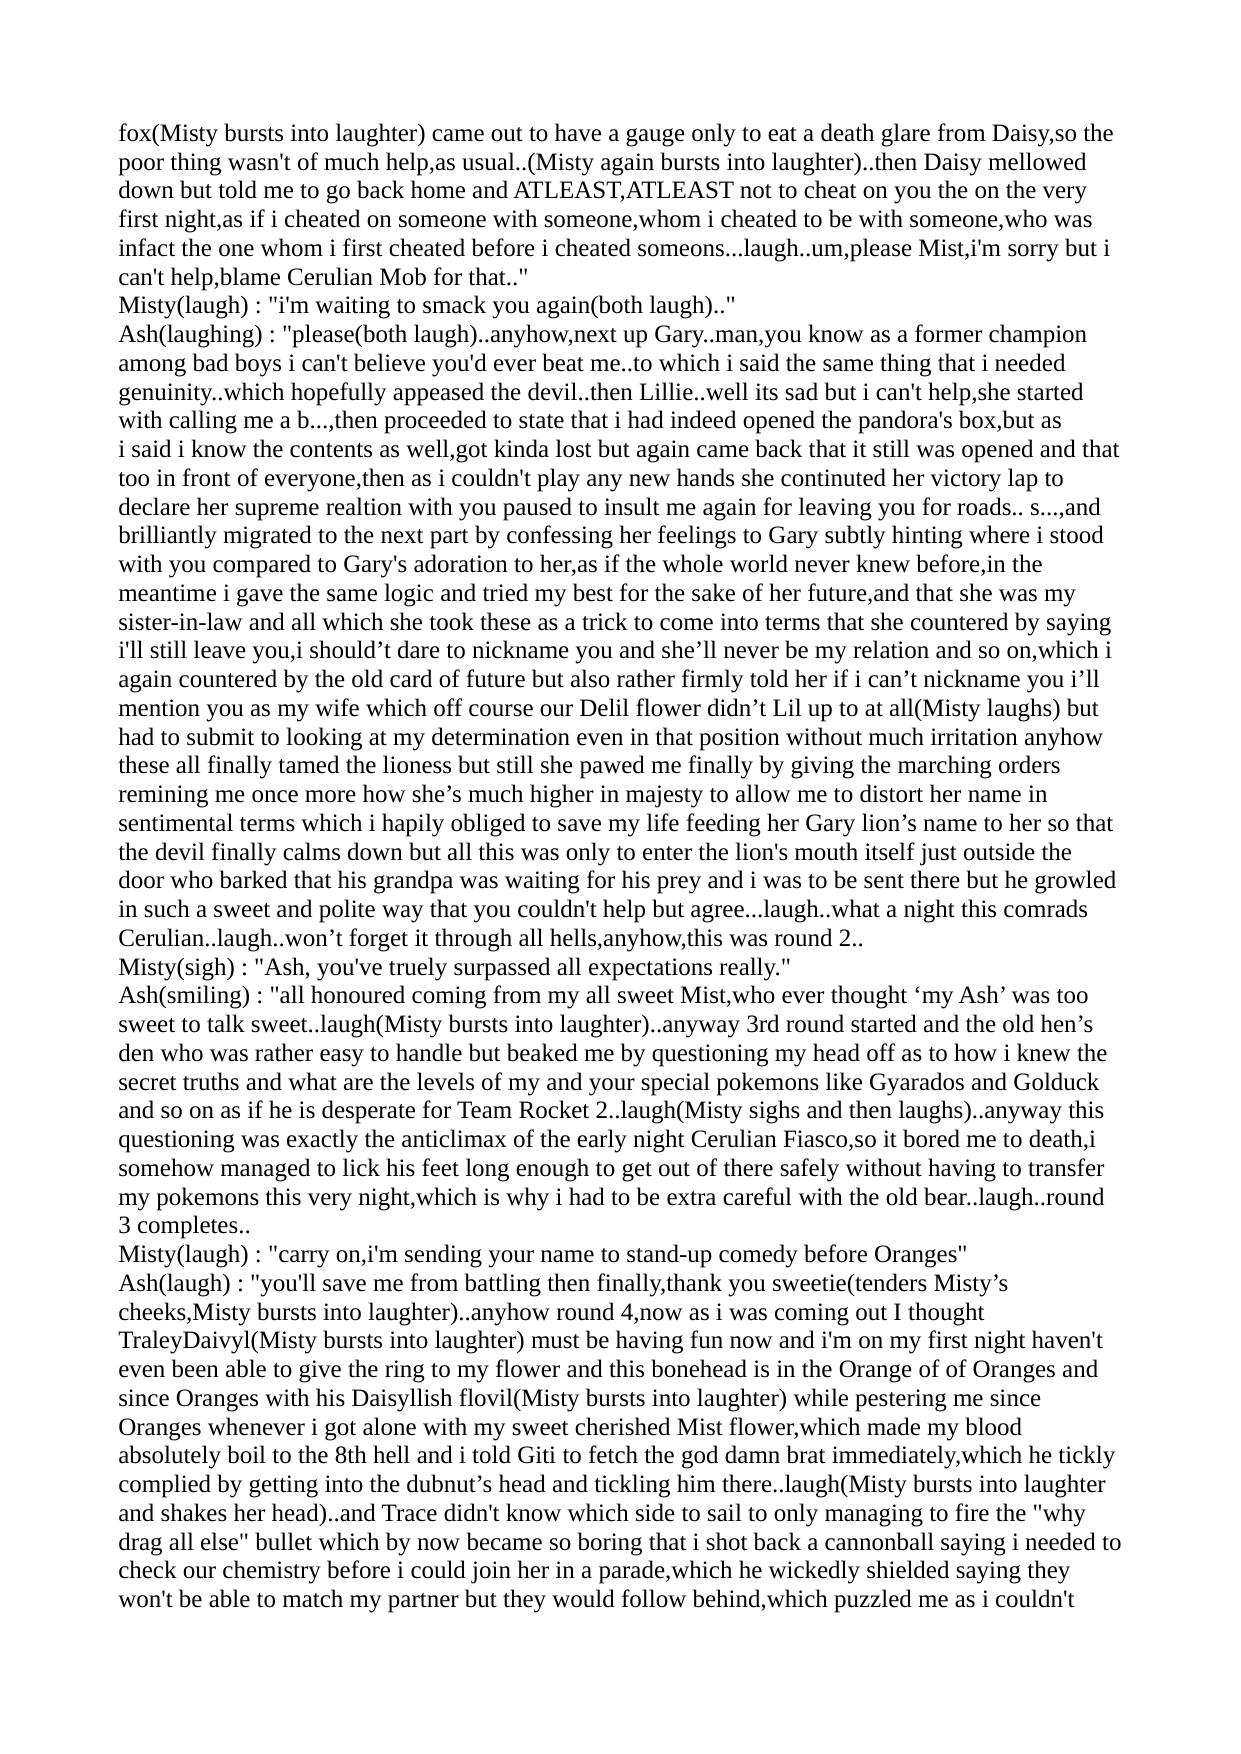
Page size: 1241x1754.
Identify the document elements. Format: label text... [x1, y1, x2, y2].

text Misty(sigh) : "Ash, you've truely surpassed all expectations really." [118, 952, 1122, 981]
text fox(Misty bursts into laughter) came out to have a gauge only to eat a death glare from Daisy,so the poor thing wasn't of much help,as usual..(Misty again bursts into laughter)..then Daisy mellowed down but told me to go back home and ATLEAST,ATLEAST not to cheat on you the on the very first night,as if i cheated on someone with someone,whom i cheated to be with someone,who was infact the one whom i first cheated before i cheated someons...laugh..um,please Mist,i'm sorry but i can't help,blame Cerulian Mob for that.." [118, 118, 1122, 291]
text Ash(laughing) : "please(both laugh)..anyhow,next up Gary..man,you know as a former champion among bad boys i can't believe you'd ever beat me..to which i said the same thing that i needed genuinity..which hopefully appeased the devil..then Lillie..well its sad but i can't help,she started with calling me a b...,then proceeded to state that i had indeed opened the pandora's box,but as [118, 319, 1122, 434]
text Ash(smiling) : "all honoured coming from my all sweet Mist,who ever thought ‘my Ash’ was too sweet to talk sweet..laugh(Misty bursts into laughter)..anyway 3rd round started and the old hen’s den who was rather easy to handle but beaked me by questioning my head off as to how i knew the secret truths and what are the levels of my and your special pokemons like Gyarados and Golduck and so on as if he is desperate for Team Rocket 2..laugh(Misty sighs and then laughs)..anyway this questioning was exactly the anticlimax of the early night Cerulian Fiasco,so it bored me to death,i somehow managed to lick his feet long enough to get out of there safely without having to transfer [118, 981, 1122, 1182]
text Misty(laugh) : "carry on,i'm sending your name to stand-up comedy before Oranges" [118, 1239, 1122, 1268]
text Ash(laugh) : "you'll save me from battling then finally,thank you sweetie(tenders Misty’s cheeks,Misty bursts into laughter)..anyhow round 4,now as i was coming out I thought TraleyDaivyl(Misty bursts into laughter) must be having fun now and i'm on my first night haven't even been able to give the ring to my flower and this bonehead is in the Orange of of Oranges and since Oranges with his Daisyllish flovil(Misty bursts into laughter) while pestering me since Oranges whenever i got alone with my sweet cherished Mist flower,which made my blood absolutely boil to the 8th hell and i told Giti to fetch the god damn brat immediately,which he tickly complied by getting into the dubnut’s head and tickling him there..laugh(Misty bursts into laughter and shakes her head)..and Trace didn't know which side to sail to only managing to fire the "why drag all else" bullet which by now became so boring that i shot back a cannonball saying i needed to check our chemistry before i could join her in a parade,which he wickedly shielded saying they won't be able to match my partner but they would follow behind,which puzzled me as i couldn't [118, 1268, 1122, 1613]
text Misty(laugh) : "i'm waiting to smack you again(both laugh).." [118, 291, 1122, 319]
text my pokemons this very night,which is why i had to be extra careful with the old bear..laugh..round 3 completes.. [118, 1182, 1122, 1239]
text i said i know the contents as well,got kinda lost but again came back that it still was opened and that too in front of everyone,then as i couldn't play any new hands she continuted her victory lap to declare her supreme realtion with you paused to insult me again for leaving you for roads.. s...,and brilliantly migrated to the next part by confessing her feelings to Gary subtly hinting where i stood with you compared to Gary's adoration to her,as if the whole world never knew before,in the meantime i gave the same logic and tried my best for the sake of her future,and that she was my sister-in-law and all which she took these as a trick to come into terms that she countered by saying i'll still leave you,i should’t dare to nickname you and she’ll never be my relation and so on,which i again countered by the old card of future but also rather firmly told her if i can’t nickname you i’ll mention you as my wife which off course our Delil flower didn’t Lil up to at all(Misty laughs) but had to submit to looking at my determination even in that position without much irritation anyhow these all finally tamed the lioness but still she pawed me finally by giving the marching orders remining me once more how she’s much higher in majesty to allow me to distort her name in sentimental terms which i hapily obliged to save my life feeding her Gary lion’s name to her so that the devil finally calms down but all this was only to enter the lion's mouth itself just outside the door who barked that his grandpa was waiting for his prey and i was to be sent there but he growled in such a sweet and polite way that you couldn't help but agree...laugh..what a night this comrads Cerulian..laugh..won’t forget it through all hells,anyhow,this was round 2.. [118, 434, 1122, 952]
